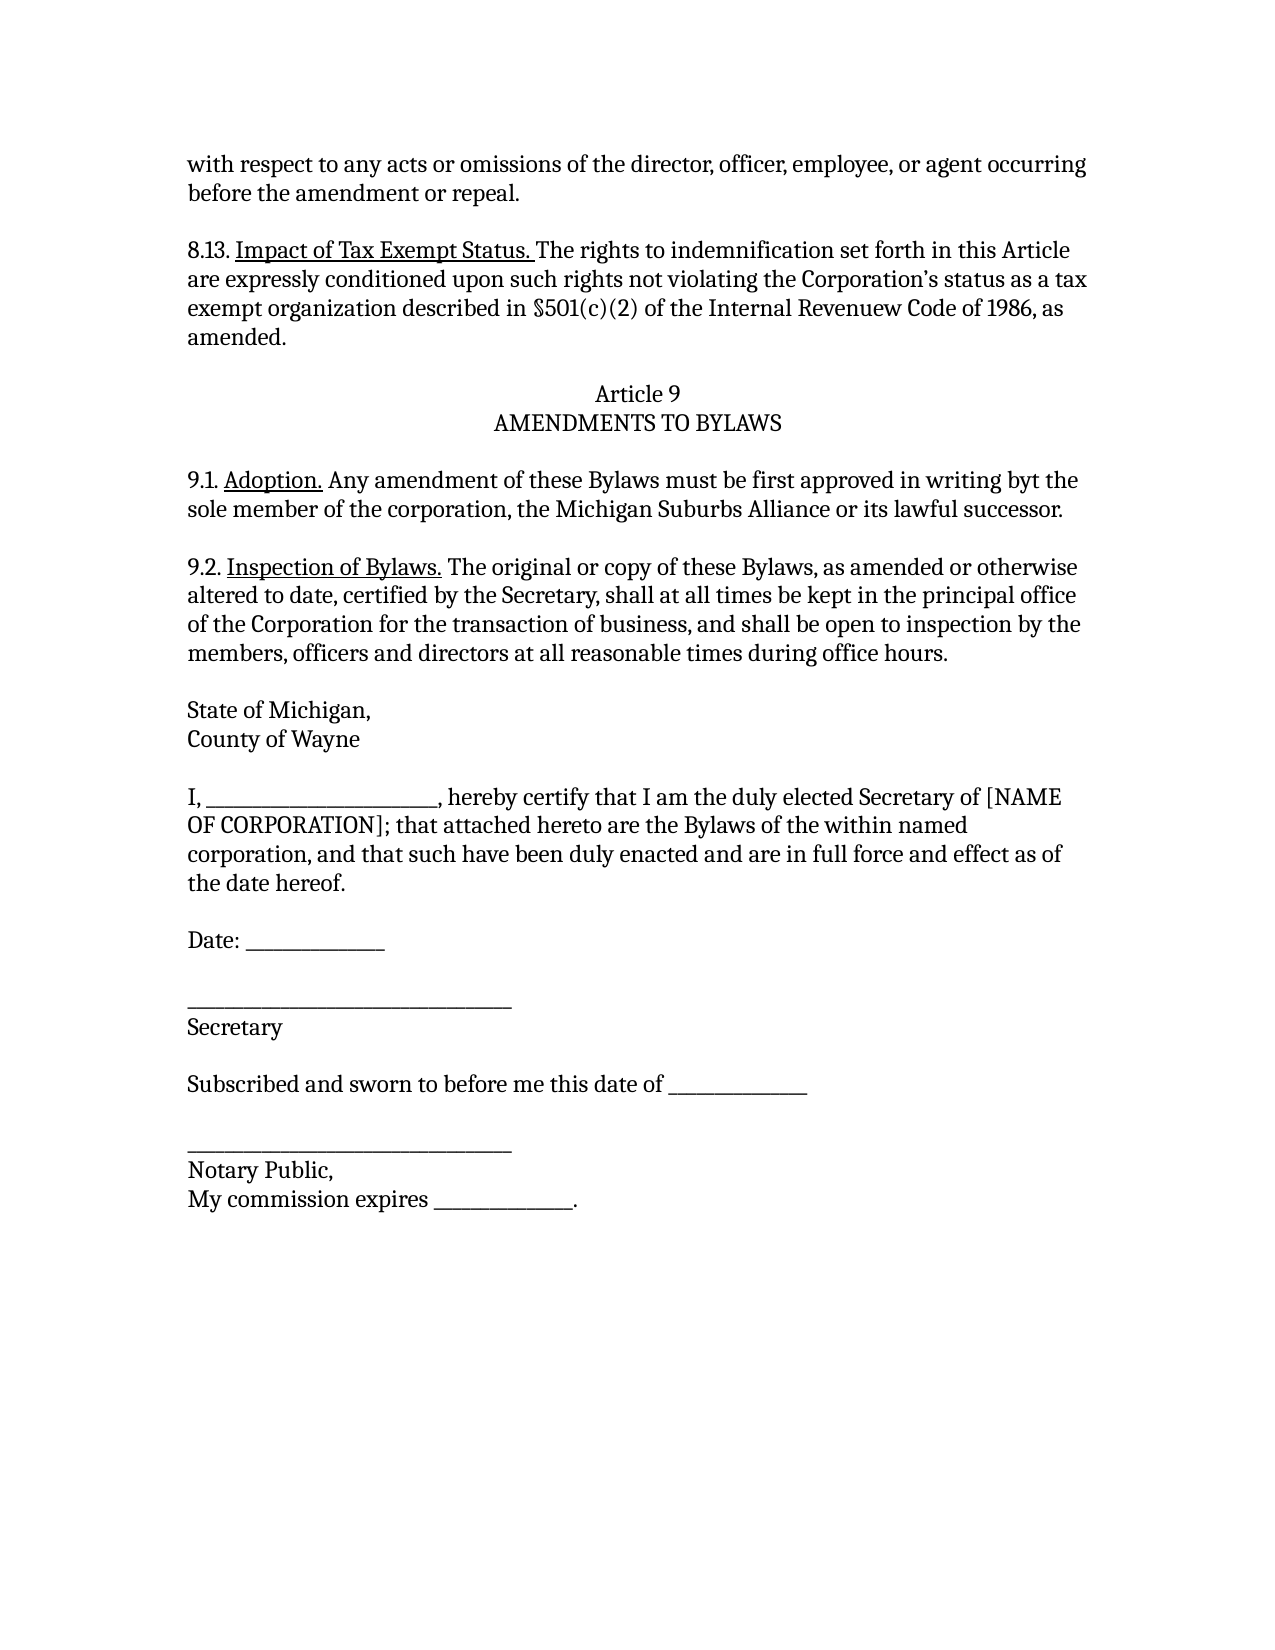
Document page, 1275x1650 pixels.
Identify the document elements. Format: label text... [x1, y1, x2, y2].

text Notary Public, [187, 1156, 1087, 1185]
text My commission expires _______________. [187, 1185, 1087, 1214]
text Article 9 [187, 380, 1087, 409]
text 9.2. Inspection of Bylaws. The original or copy of these Bylaws, as amended or otherwise altered to date, certified by the Secretary, shall at all times be kept in the principal office of the Corporation for the transaction of business, and shall be open to inspection by the members, officers and directors at all reasonable times during office hours. [187, 552, 1087, 667]
text 9.1. Adoption. Any amendment of these Bylaws must be first approved in writing byt the sole member of the corporation, the Michigan Suburbs Alliance or its lawful successor. [187, 466, 1087, 524]
text Subscribed and sworn to before me this date of _______________ [187, 1070, 1087, 1099]
text AMENDMENTS TO BYLAWS [187, 409, 1087, 437]
text ___________________________________ [187, 984, 1087, 1012]
text 8.13. Impact of Tax Exempt Status. The rights to indemnification set forth in this Article are expressly conditioned upon such rights not violating the Corporation’s status as a tax exempt organization described in §501(c)(2) of the Internal Revenuew Code of 1986, as amended. [187, 236, 1087, 351]
text Date: _______________ [187, 926, 1087, 955]
text I, _________________________, hereby certify that I am the duly elected Secretary of [NAME OF CORPORATION]; that attached hereto are the Bylaws of the within named corporation, and that such have been duly enacted and are in full force and effect as of the date hereof. [187, 782, 1087, 897]
text Secretary [187, 1012, 1087, 1041]
text ___________________________________ [187, 1127, 1087, 1156]
text State of Michigan, [187, 696, 1087, 725]
text with respect to any acts or omissions of the director, officer, employee, or agent occurring before the amendment or repeal. [187, 150, 1087, 207]
text County of Wayne [187, 725, 1087, 754]
